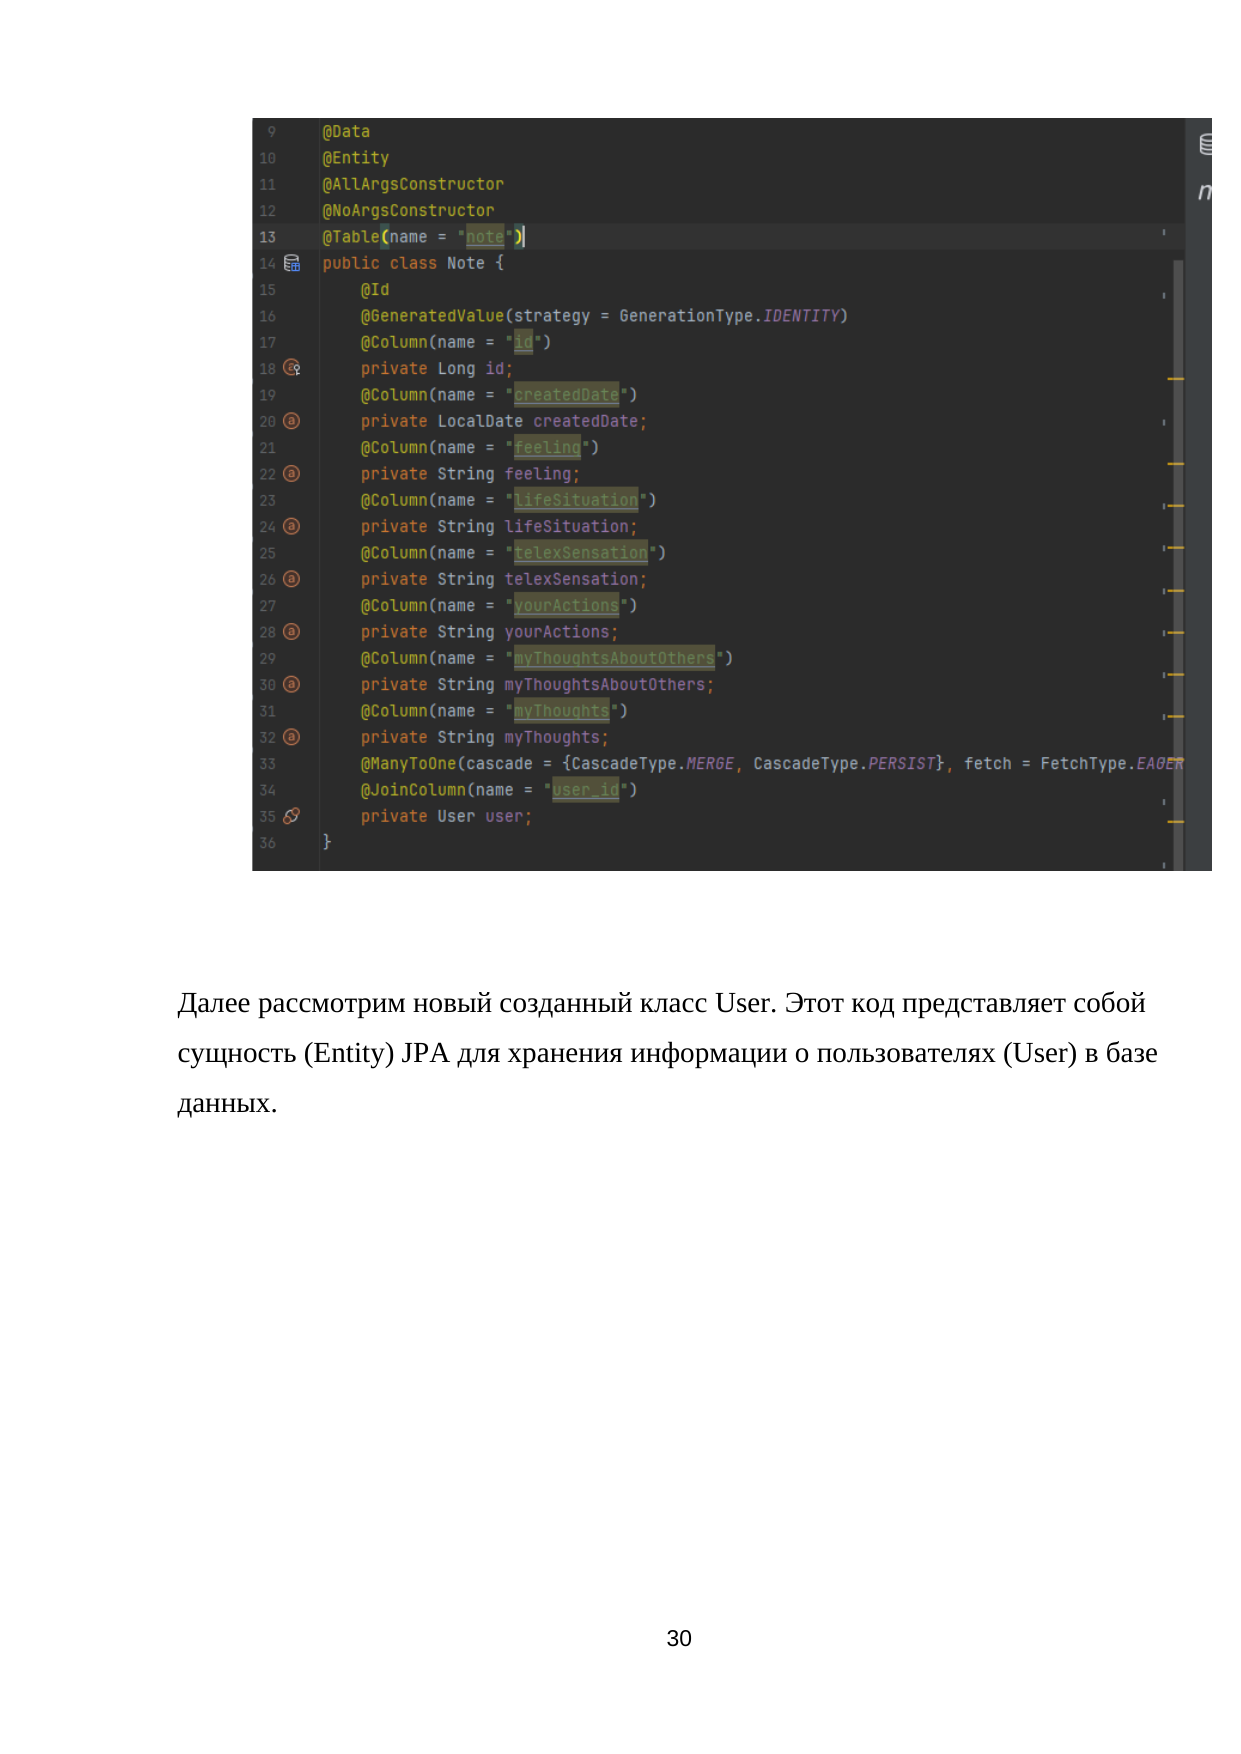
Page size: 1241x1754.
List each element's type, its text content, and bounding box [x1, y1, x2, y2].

picture [252, 118, 1212, 871]
text Далее рассмотрим новый созданный класс User. Этот код представляет собой сущность (Entity) JPA для хранения информации о пользователях (User) в базе данных. [177, 985, 1181, 1119]
